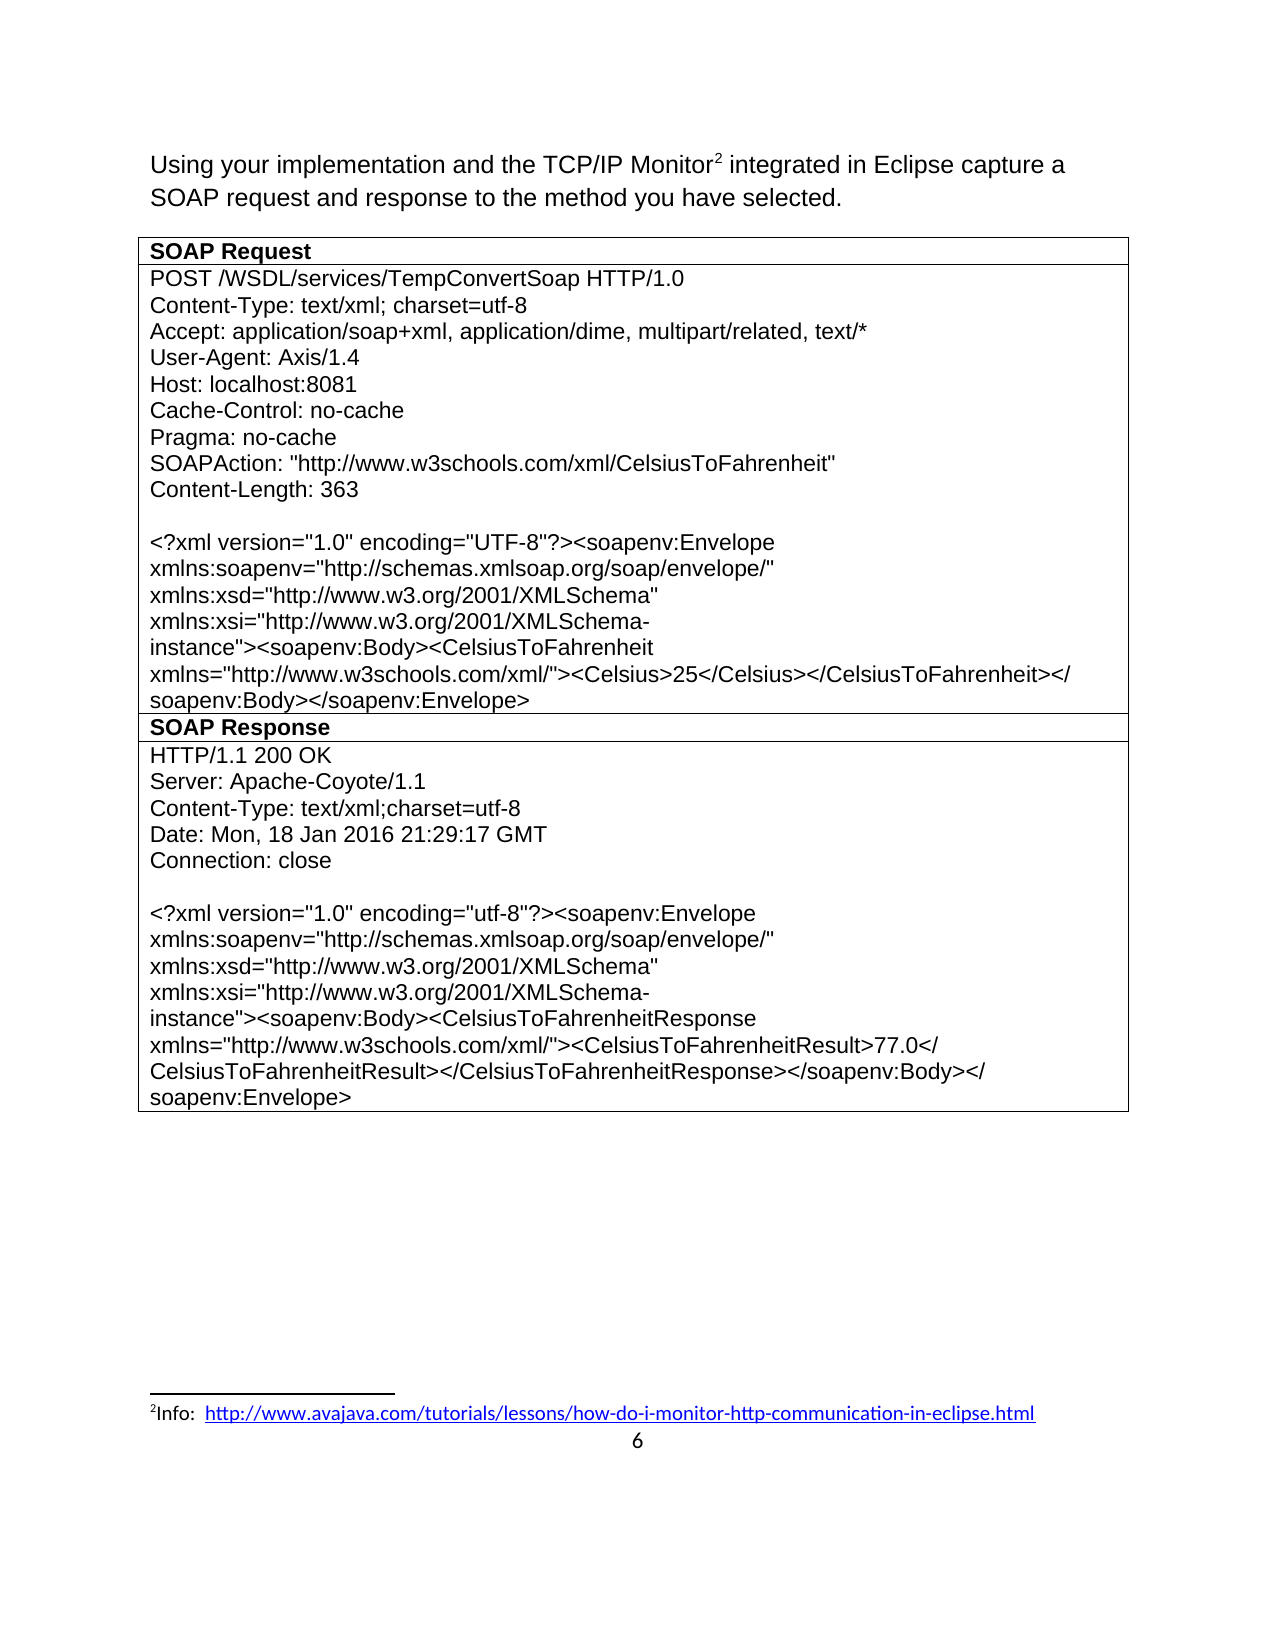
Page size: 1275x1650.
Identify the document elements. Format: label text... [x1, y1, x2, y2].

table_cell HTTP/1.1 200 OK Server: Apache-Coyote/1.1 Content-Type: text/xml;charset=utf-8 Date: Mon, 18 Jan 2016 21:29:17 GMT Connection: close <?xml version="1.0" encoding="utf-8"?><soapenv:Envelope xmlns:soapenv="http://schemas.xmlsoap.org/soap/envelope/" xmlns:xsd="http://www.w3.org/2001/XMLSchema" xmlns:xsi="http://www.w3.org/2001/XMLSchema-instance"><soapenv:Body><CelsiusToFahrenheitResponse xmlns="http://www.w3schools.com/xml/"><CelsiusToFahrenheitResult>77.0</CelsiusToFahrenheitResult></CelsiusToFahrenheitResponse></soapenv:Body></soapenv:Envelope> [139, 742, 1128, 1111]
table_cell SOAP Response [139, 714, 1128, 741]
table_header SOAP Request [139, 238, 1128, 264]
table_cell POST /WSDL/services/TempConvertSoap HTTP/1.0 Content-Type: text/xml; charset=utf-8 Accept: application/soap+xml, application/dime, multipart/related, text/* User-Agent: Axis/1.4 Host: localhost:8081 Cache-Control: no-cache Pragma: no-cache SOAPAction: "http://www.w3schools.com/xml/CelsiusToFahrenheit" Content-Length: 363 <?xml version="1.0" encoding="UTF-8"?><soapenv:Envelope xmlns:soapenv="http://schemas.xmlsoap.org/soap/envelope/" xmlns:xsd="http://www.w3.org/2001/XMLSchema" xmlns:xsi="http://www.w3.org/2001/XMLSchema-instance"><soapenv:Body><CelsiusToFahrenheit xmlns="http://www.w3schools.com/xml/"><Celsius>25</Celsius></CelsiusToFahrenheit></soapenv:Body></soapenv:Envelope> [139, 265, 1128, 713]
text Info: http://www.avajava.com/tutorials/lessons/how-do-i-monitor-http-communication-in-eclipse.html [150, 1400, 1125, 1426]
text Using your implementation and the TCP/IP Monitor integrated in Eclipse capture a SOAP request and response to the method you have selected. [150, 150, 1125, 212]
